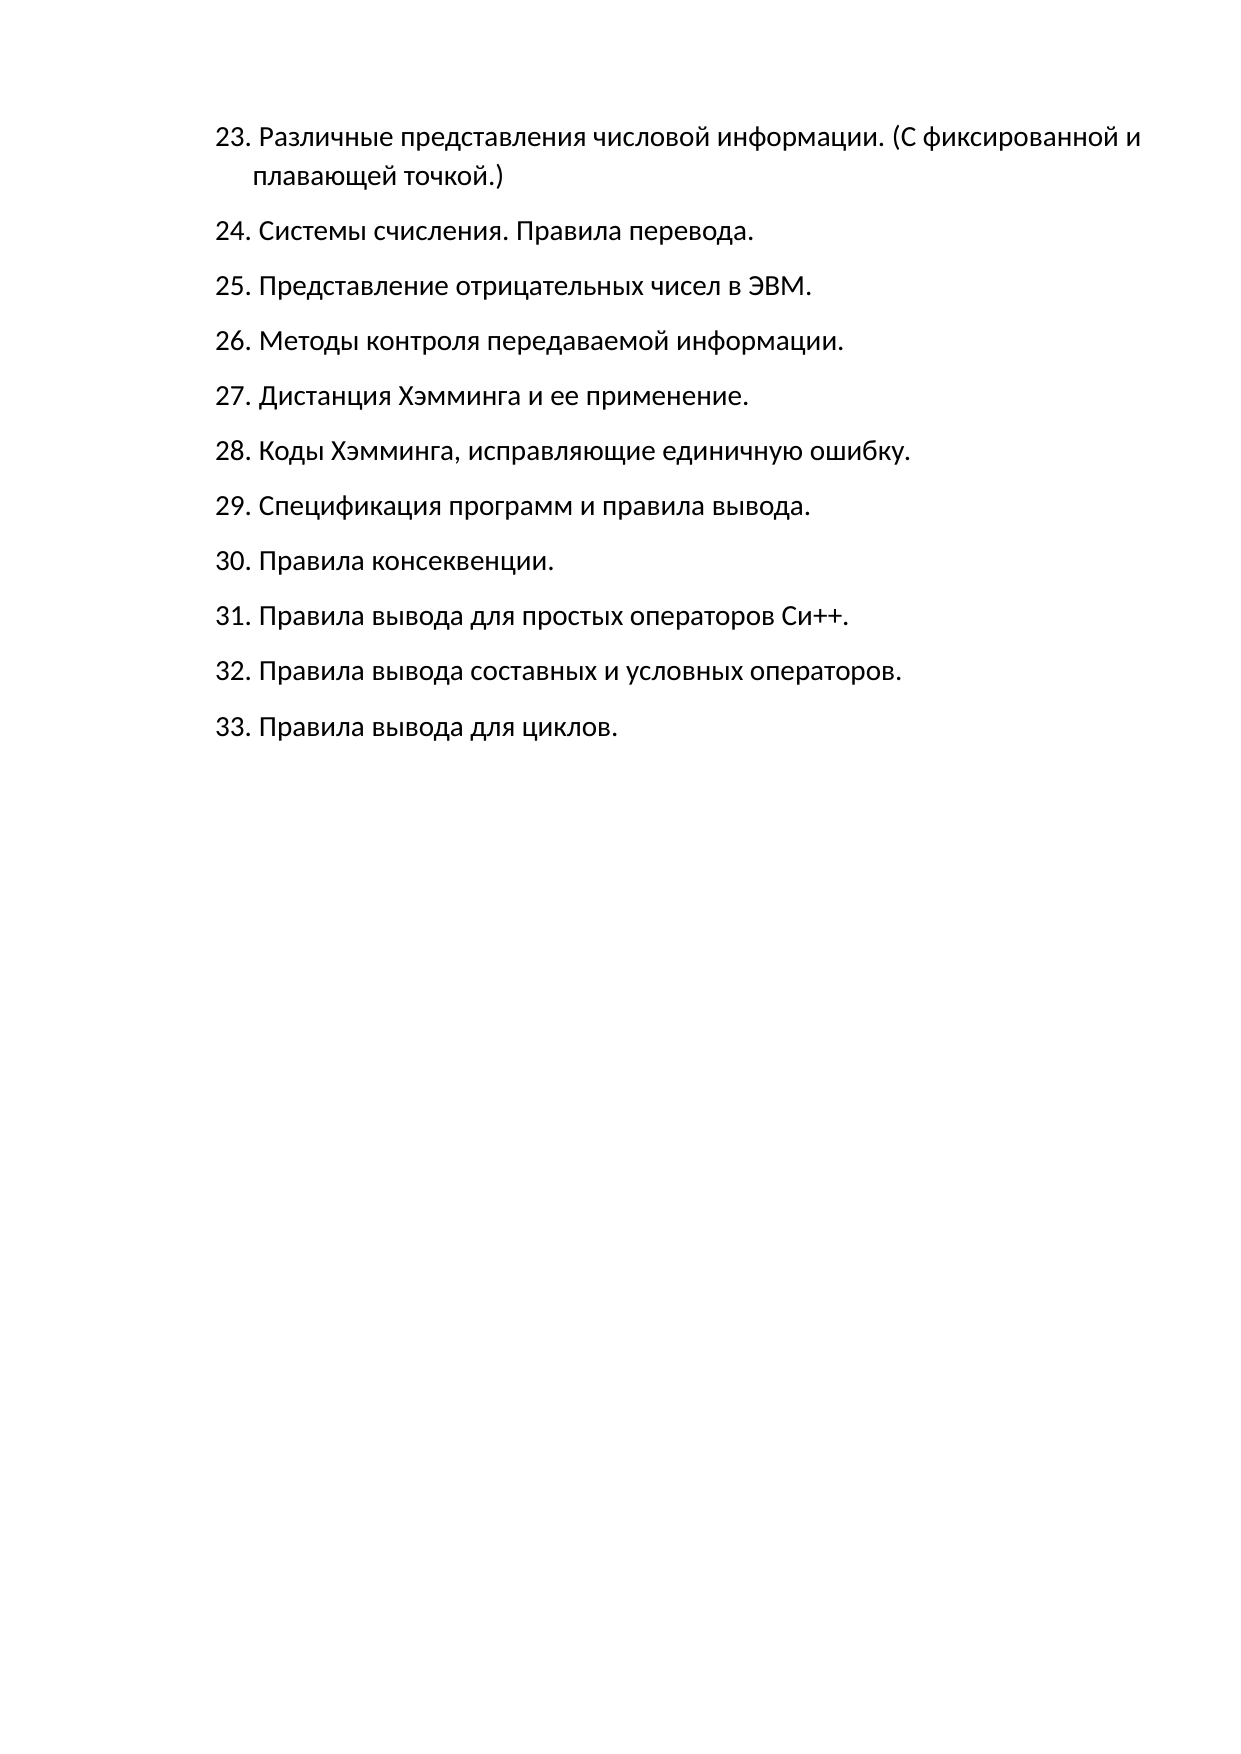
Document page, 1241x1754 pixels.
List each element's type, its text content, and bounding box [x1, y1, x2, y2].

list Правила вывода для простых операторов Си++. [215, 597, 1152, 633]
list Правила консеквенции. [215, 542, 1152, 578]
list Дистанция Хэмминга и ее применение. [215, 377, 1152, 413]
list Методы контроля передаваемой информации. [215, 322, 1152, 357]
list Системы счисления. Правила перевода. [215, 212, 1152, 247]
list Правила вывода для циклов. [215, 708, 1152, 743]
list Коды Хэмминга, исправляющие единичную ошибку. [215, 432, 1152, 468]
list Правила вывода составных и условных операторов. [215, 652, 1152, 688]
list Представление отрицательных чисел в ЭВМ. [215, 267, 1152, 302]
list Различные представления числовой информации. (С фиксированной и плавающей точкой.) [215, 118, 1152, 192]
list Спецификация программ и правила вывода. [215, 487, 1152, 523]
